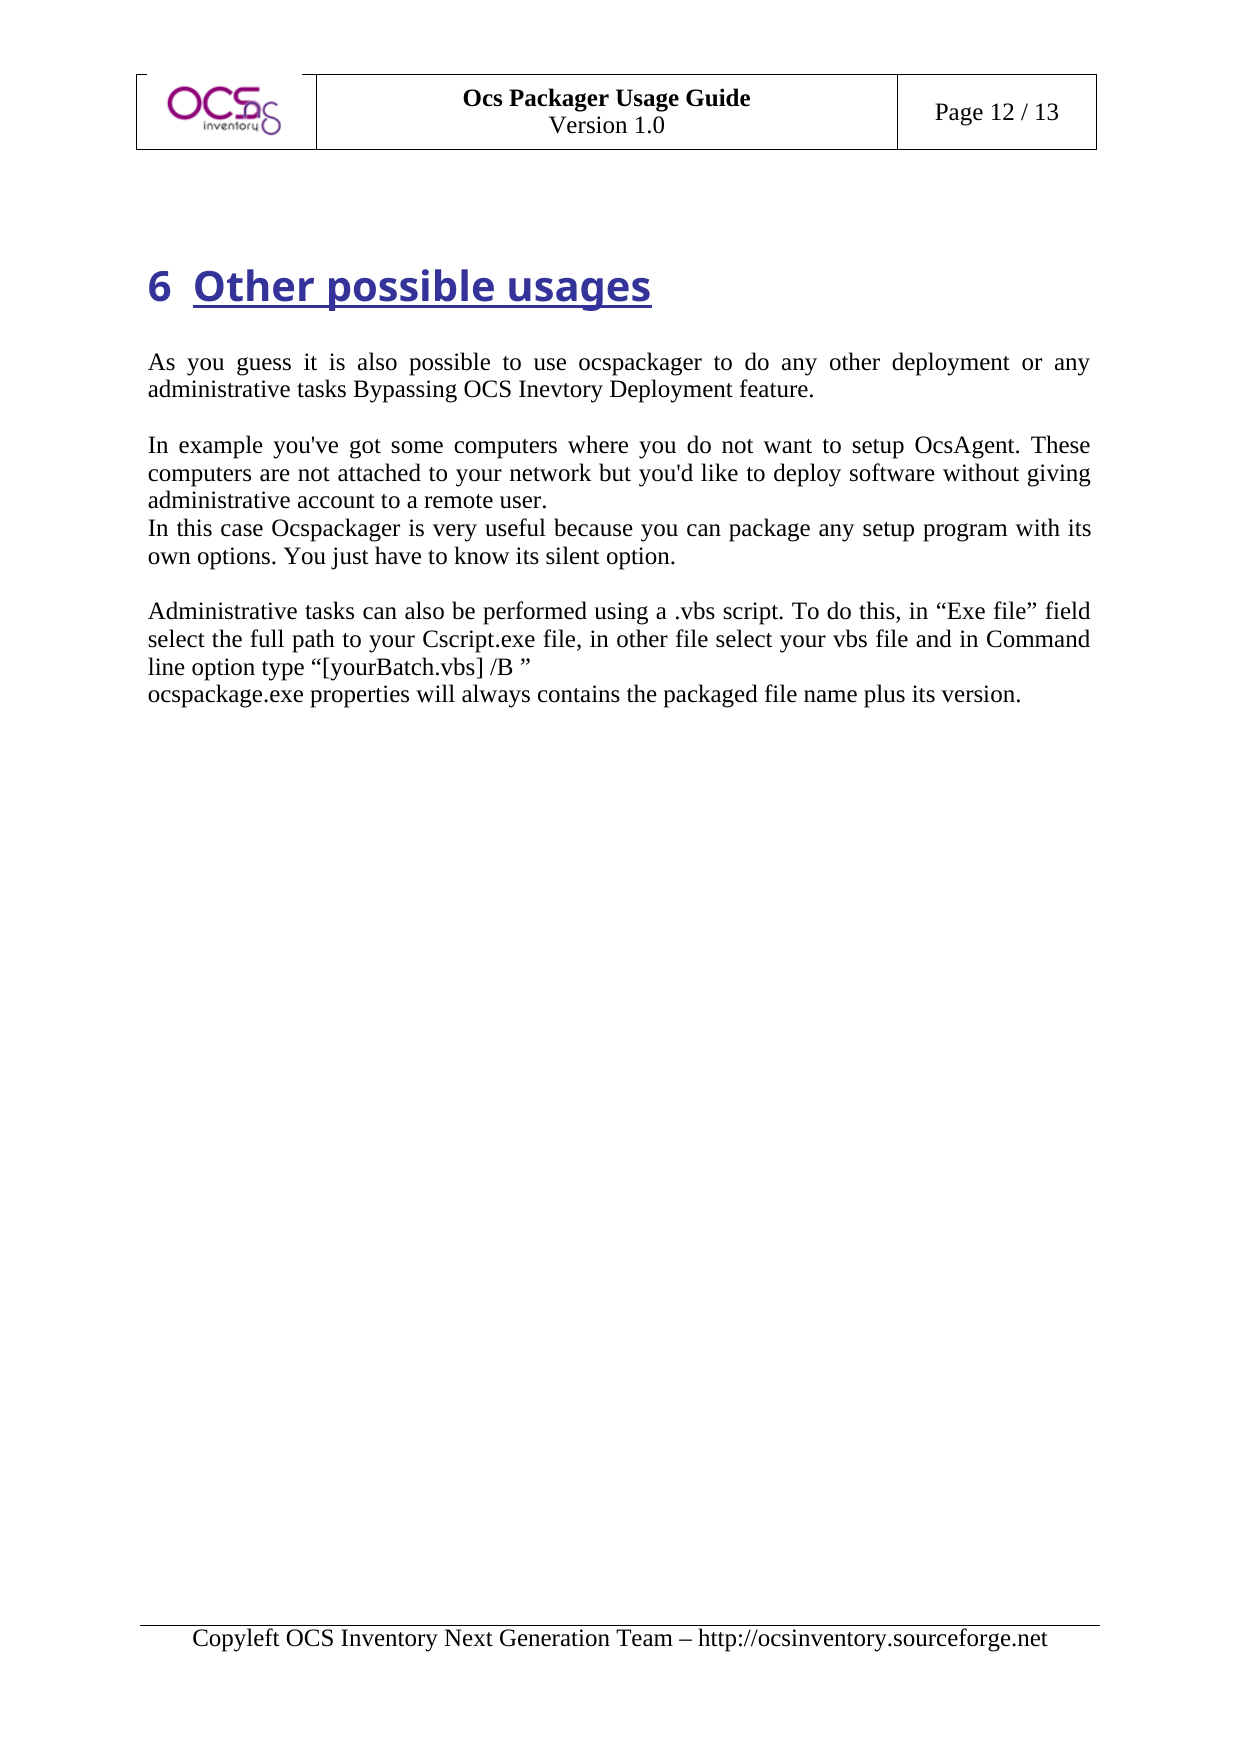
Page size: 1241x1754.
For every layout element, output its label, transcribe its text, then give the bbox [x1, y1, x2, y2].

text Administrative tasks can also be performed using a .vbs script. To do this, in “Exe file” field select the full path to your Cscript.exe file, in other file select your vbs file and in Command line option type “[yourBatch.vbs] /B ” [148, 597, 1092, 680]
text In this case Ocspackager is very useful because you can package any setup program with its own options. You just have to know its silent option. [148, 514, 1092, 569]
text In example you've got some computers where you do not want to setup OcsAgent. These computers are not attached to your network but you'd like to deploy software without giving administrative account to a remote user. [148, 431, 1092, 514]
text As you guess it is also possible to use ocspackager to do any other deployment or any administrative tasks Bypassing OCS Inevtory Deployment feature. [148, 348, 1092, 403]
subtitle Other possible usages [148, 257, 1092, 314]
picture [163, 83, 286, 140]
text ocspackage.exe properties will always contains the packaged file name plus its version. [148, 680, 1092, 708]
